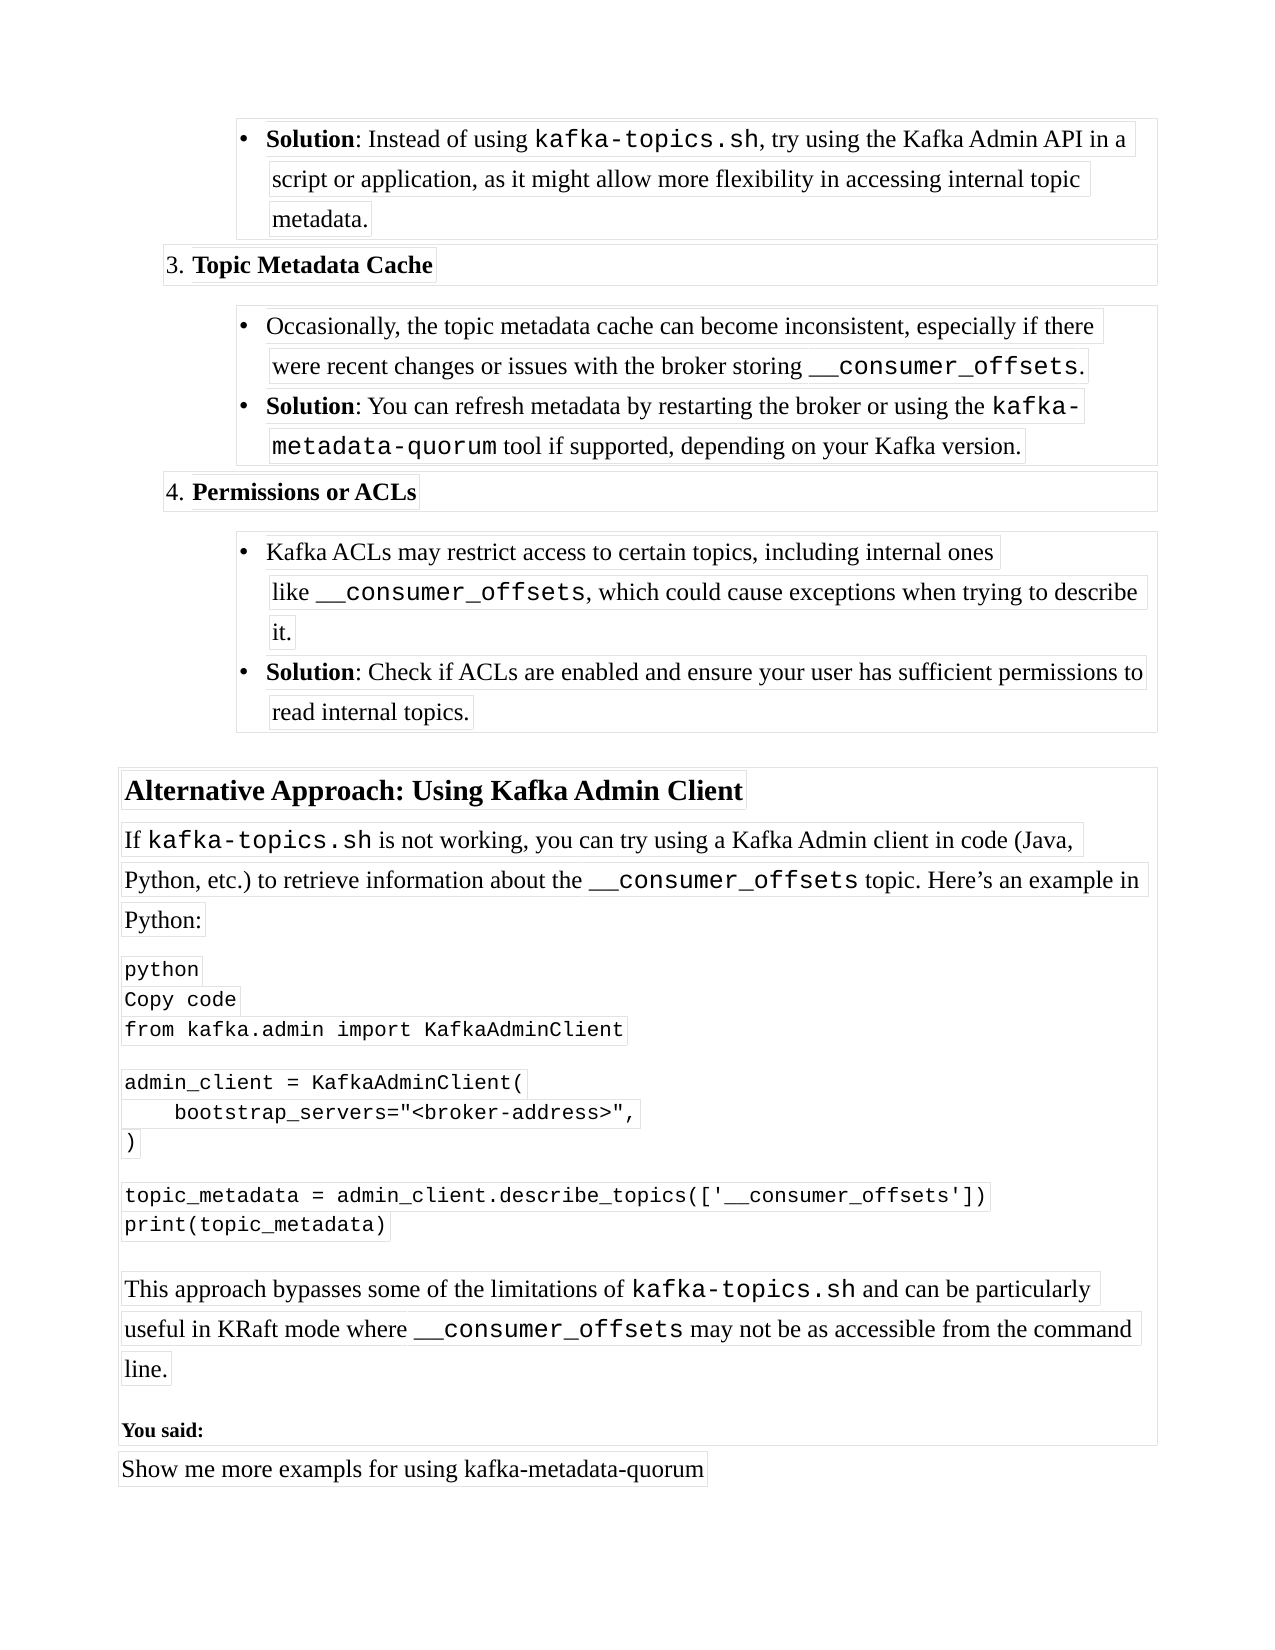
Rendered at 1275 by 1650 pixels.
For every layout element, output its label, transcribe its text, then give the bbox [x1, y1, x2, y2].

text from kafka.admin import KafkaAdminClient [241, 1013, 1157, 1045]
text python [119, 953, 1157, 983]
list Permissions or ACLs [164, 472, 1157, 511]
text from kafka.admin import KafkaAdminClient [122, 1017, 627, 1045]
list Topic Metadata Cache [164, 245, 1157, 285]
list Solution: Check if ACLs are enabled and ensure your user has sufficient permissions to read internal topics. [237, 651, 1157, 732]
list Occasionally, the topic metadata cache can become inconsistent, especially if there were recent changes or issues with the broker storing __consumer_offsets. [237, 306, 1157, 383]
text bootstrap_servers="<broker-address>", [528, 1096, 1157, 1125]
text print(topic_metadata) [122, 1208, 1157, 1241]
text Show me more exampls for using kafka-metadata-quorum [119, 1452, 707, 1486]
text admin_client = KafkaAdminClient( [119, 1066, 1157, 1096]
text ) [122, 1130, 140, 1158]
subtitle You said: [119, 1415, 1157, 1445]
text [708, 1451, 1157, 1486]
text This approach bypasses some of the limitations of kafka-topics.sh and can be particularly useful in KRaft mode where __consumer_offsets may not be as accessible from the command line. [119, 1268, 1157, 1385]
text Copy code [203, 983, 1157, 1013]
text Copy code [122, 987, 240, 1013]
list Kafka ACLs may restrict access to certain topics, including internal ones like __consumer_offsets, which could cause exceptions when trying to describe it. [237, 532, 1157, 649]
text [141, 1125, 1157, 1158]
text bootstrap_servers="<broker-address>", [122, 1100, 640, 1125]
list Solution: Instead of using kafka-topics.sh, try using the Kafka Admin API in a script or application, as it might allow more flexibility in accessing internal topic metadata. [237, 119, 1157, 239]
list Solution: You can refresh metadata by restarting the broker or using the kafka-metadata-quorum tool if supported, depending on your Kafka version. [237, 385, 1157, 465]
text topic_metadata = admin_client.describe_topics(['__consumer_offsets']) [119, 1179, 1157, 1208]
subtitle Alternative Approach: Using Kafka Admin Client [119, 768, 1157, 809]
text If kafka-topics.sh is not working, you can try using a Kafka Admin client in code (Java, Python, etc.) to retrieve information about the __consumer_offsets topic. Here’s an example in Python: [119, 819, 1157, 937]
